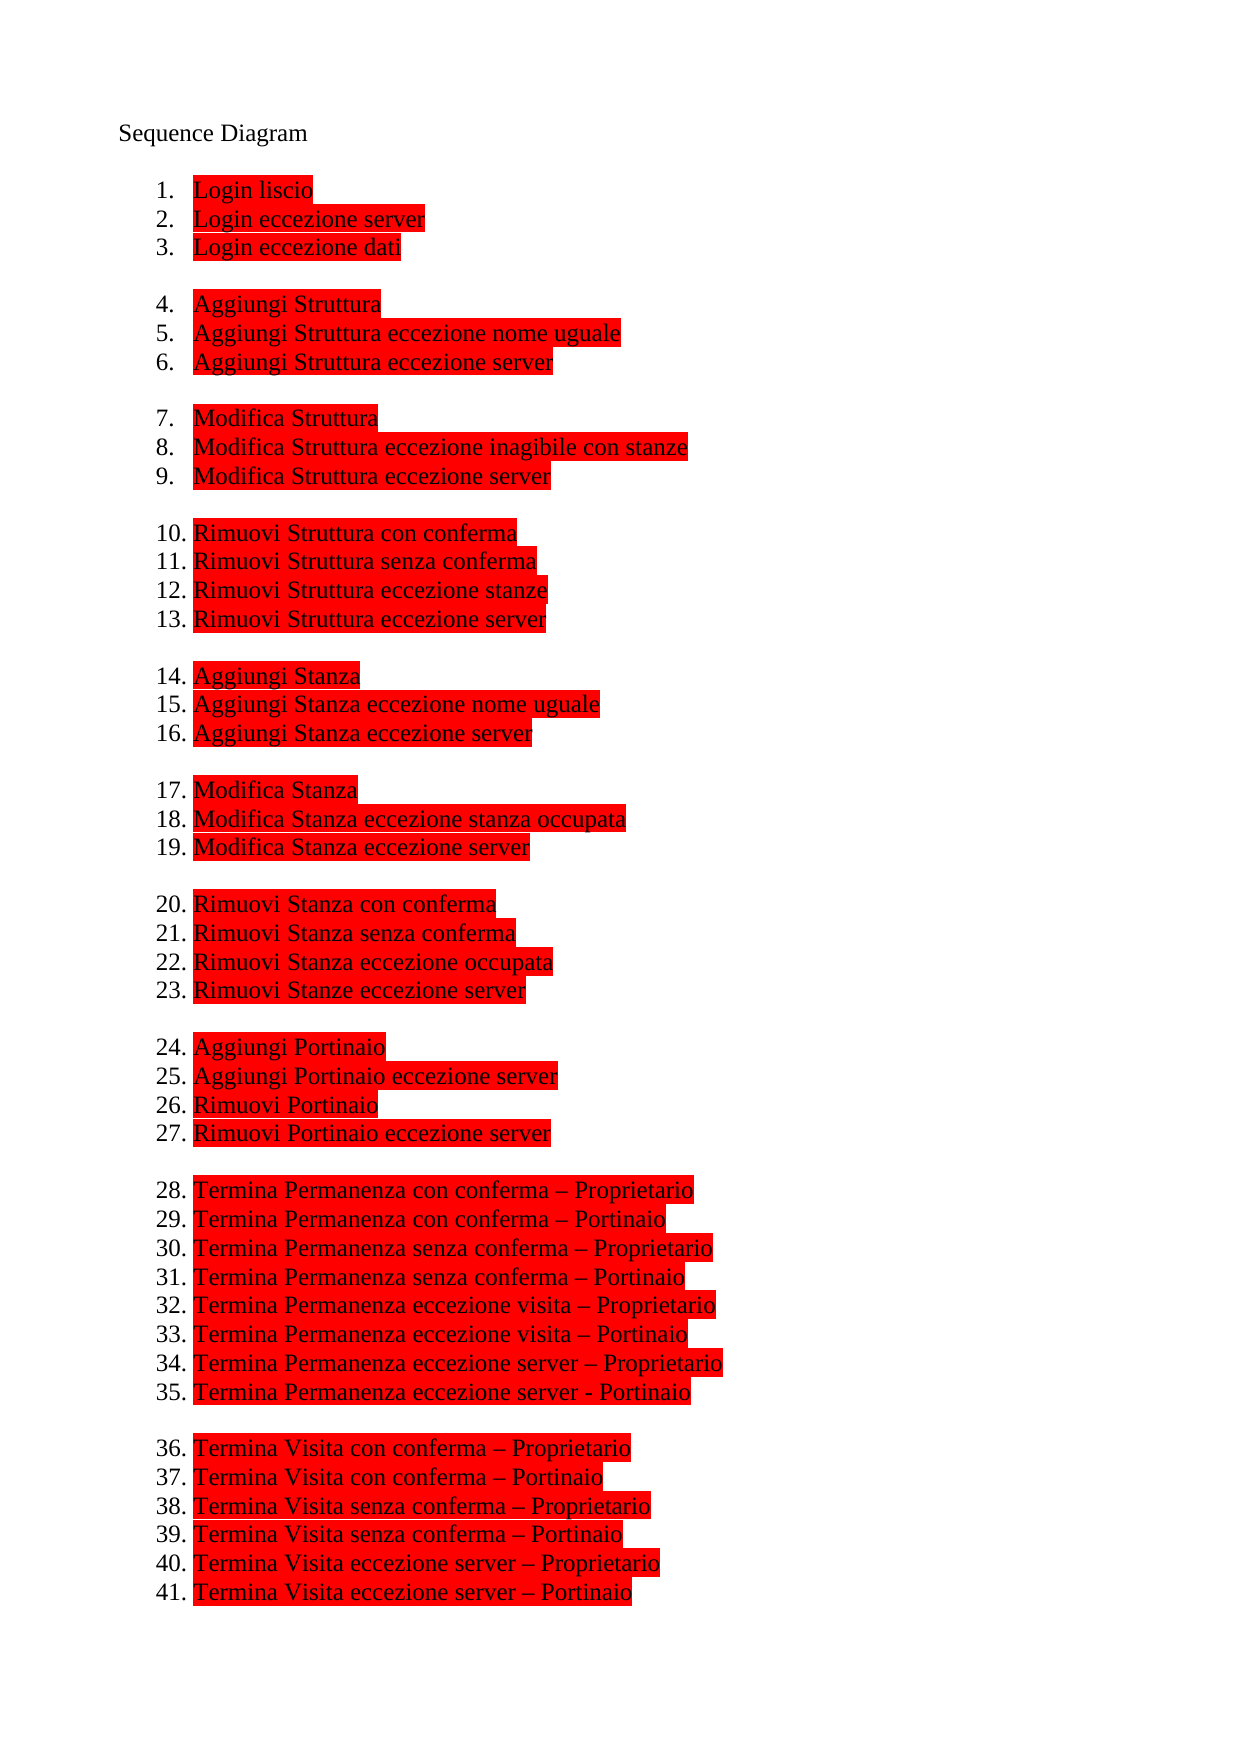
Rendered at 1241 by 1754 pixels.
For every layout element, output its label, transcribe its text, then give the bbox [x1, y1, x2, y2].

list Aggiungi Portinaio eccezione server [156, 1061, 1122, 1090]
list Modifica Stanza eccezione stanza occupata [156, 804, 1122, 832]
list Login eccezione server [156, 204, 1122, 232]
list Rimuovi Stanza con conferma [156, 889, 1122, 918]
list Aggiungi Stanza eccezione nome uguale [156, 689, 1122, 718]
list Login liscio [156, 175, 1122, 204]
list Rimuovi Stanze eccezione server [156, 976, 1122, 1004]
text Sequence Diagram [118, 118, 1122, 147]
list Termina Permanenza eccezione visita – Portinaio [156, 1319, 1122, 1348]
list Rimuovi Struttura con conferma [156, 518, 1122, 546]
list Termina Visita senza conferma – Proprietario [156, 1491, 1122, 1519]
list Termina Visita senza conferma – Portinaio [156, 1519, 1122, 1548]
list Login eccezione dati [156, 232, 1122, 261]
list Modifica Stanza eccezione server [156, 832, 1122, 861]
list Termina Visita eccezione server – Portinaio [156, 1577, 1122, 1606]
list Modifica Struttura eccezione server [156, 461, 1122, 490]
list Aggiungi Stanza [156, 661, 1122, 689]
list Modifica Struttura eccezione inagibile con stanze [156, 432, 1122, 461]
list Rimuovi Stanza eccezione occupata [156, 947, 1122, 976]
list Termina Permanenza senza conferma – Proprietario [156, 1233, 1122, 1262]
list Termina Permanenza eccezione server - Portinaio [156, 1377, 1122, 1405]
list Aggiungi Portinaio [156, 1032, 1122, 1061]
list Rimuovi Portinaio eccezione server [156, 1118, 1122, 1147]
list Rimuovi Struttura eccezione stanze [156, 575, 1122, 604]
list Termina Permanenza eccezione visita – Proprietario [156, 1290, 1122, 1319]
list Rimuovi Struttura eccezione server [156, 604, 1122, 633]
list Termina Visita con conferma – Portinaio [156, 1462, 1122, 1491]
list Termina Permanenza eccezione server – Proprietario [156, 1348, 1122, 1377]
list Termina Permanenza con conferma – Proprietario [156, 1175, 1122, 1204]
list Rimuovi Portinaio [156, 1090, 1122, 1118]
list Aggiungi Struttura eccezione nome uguale [156, 318, 1122, 347]
list Rimuovi Struttura senza conferma [156, 546, 1122, 575]
list Termina Permanenza senza conferma – Portinaio [156, 1262, 1122, 1290]
list Aggiungi Struttura [156, 289, 1122, 318]
list Termina Visita eccezione server – Proprietario [156, 1548, 1122, 1577]
list Termina Permanenza con conferma – Portinaio [156, 1204, 1122, 1233]
list Rimuovi Stanza senza conferma [156, 918, 1122, 947]
list Aggiungi Stanza eccezione server [156, 718, 1122, 747]
list Modifica Stanza [156, 775, 1122, 804]
list Modifica Struttura [156, 403, 1122, 432]
list Aggiungi Struttura eccezione server [156, 347, 1122, 375]
list Termina Visita con conferma – Proprietario [156, 1433, 1122, 1462]
